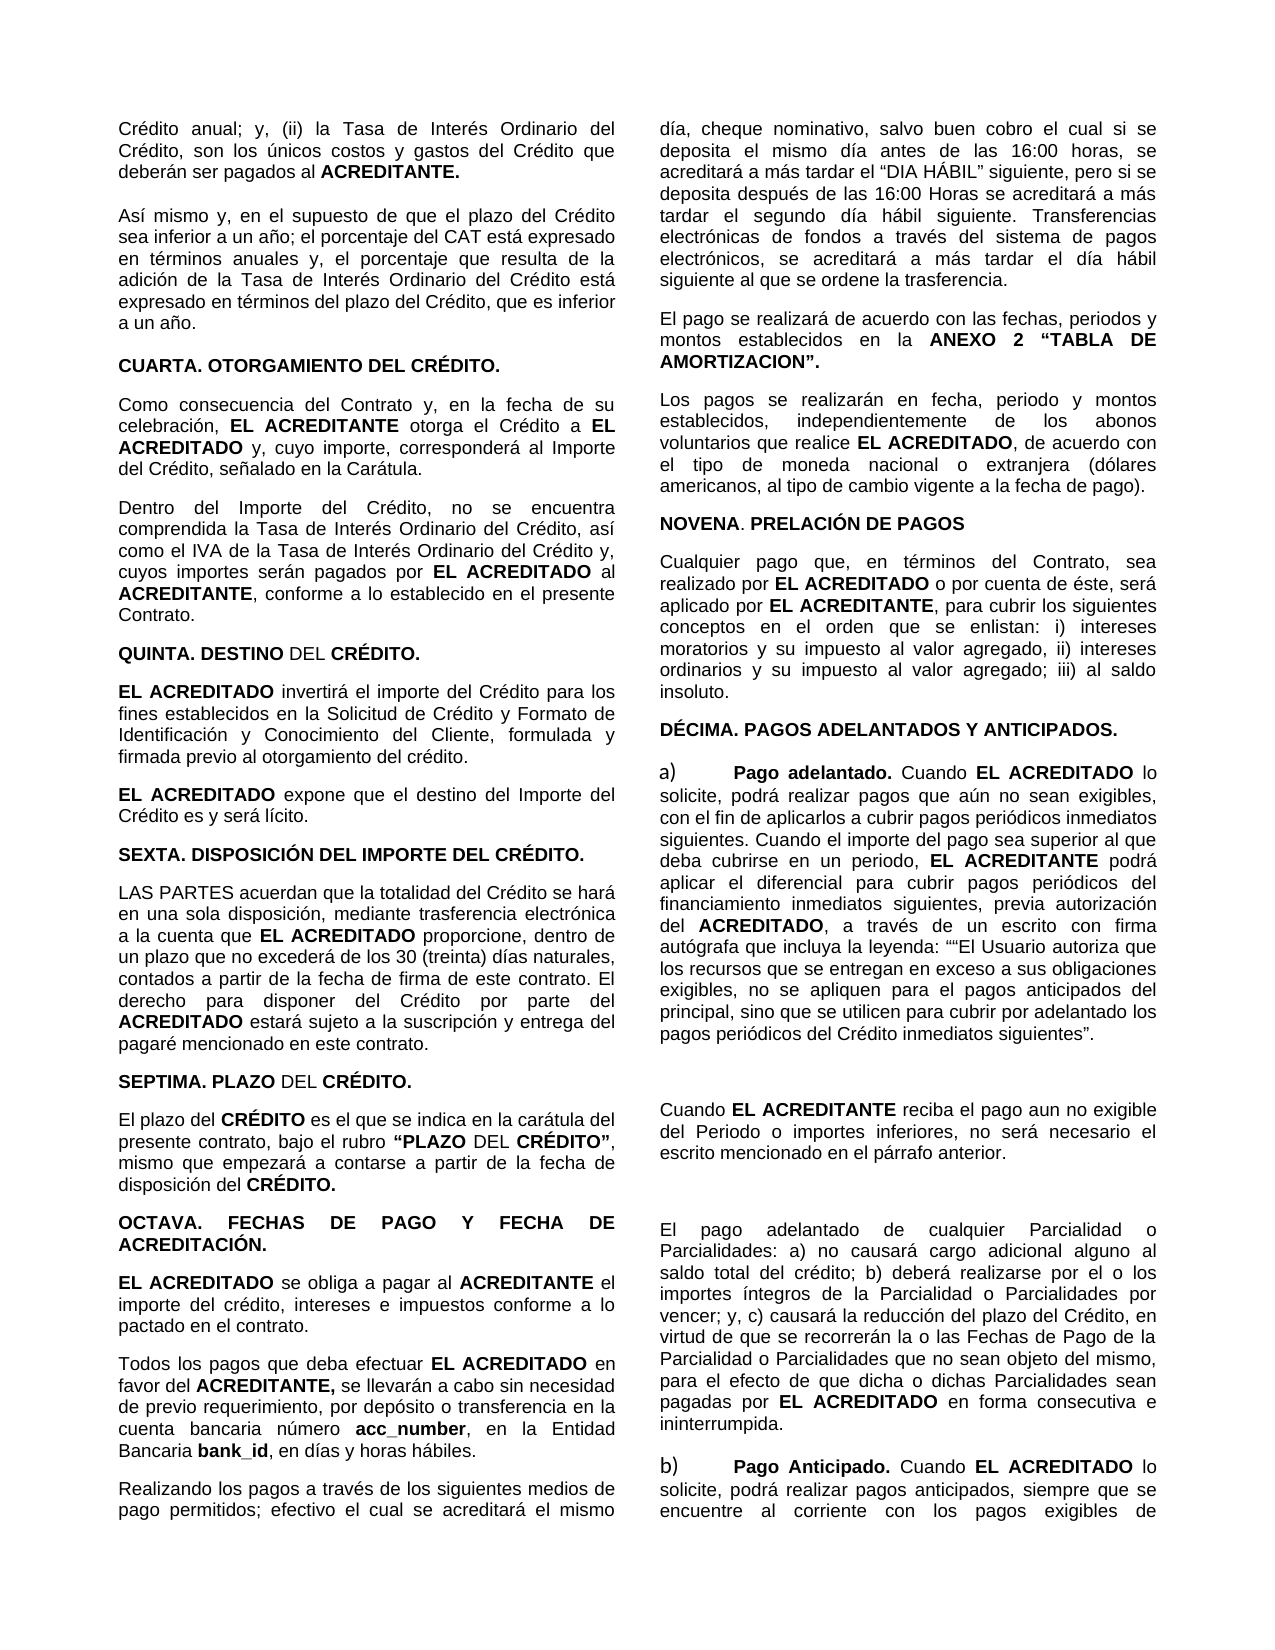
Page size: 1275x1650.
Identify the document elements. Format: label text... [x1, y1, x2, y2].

text SEXTA. DISPOSICIÓN DEL IMPORTE DEL CRÉDITO. [118, 843, 615, 865]
text Crédito anual; y, (ii) la Tasa de Interés Ordinario del Crédito, son los únicos costos y gastos del Crédito que deberán ser pagados al ACREDITANTE. [118, 118, 615, 183]
list Pago Anticipado. Cuando EL ACREDITADO lo solicite, podrá realizar pagos anticipados, siempre que se encuentre al corriente con los pagos exigibles de [659, 1451, 1157, 1522]
text El pago adelantado de cualquier Parcialidad o Parcialidades: a) no causará cargo adicional alguno al saldo total del crédito; b) deberá realizarse por el o los importes íntegros de la Parcialidad o Parcialidades por vencer; y, c) causará la reducción del plazo del Crédito, en virtud de que se recorrerán la o las Fechas de Pago de la Parcialidad o Parcialidades que no sean objeto del mismo, para el efecto de que dicha o dichas Parcialidades sean pagadas por EL ACREDITADO en forma consecutiva e ininterrumpida. [659, 1218, 1157, 1434]
text LAS PARTES acuerdan que la totalidad del Crédito se hará en una sola disposición, mediante trasferencia electrónica a la cuenta que EL ACREDITADO proporcione, dentro de un plazo que no excederá de los 30 (treinta) días naturales, contados a partir de la fecha de firma de este contrato. El derecho para disponer del Crédito por parte del ACREDITADO estará sujeto a la suscripción y entrega del pagaré mencionado en este contrato. [118, 882, 615, 1054]
text El plazo del CRÉDITO es el que se indica en la carátula del presente contrato, bajo el rubro “PLAZO DEL CRÉDITO”, mismo que empezará a contarse a partir de la fecha de disposición del CRÉDITO. [118, 1109, 615, 1195]
text EL ACREDITADO invertirá el importe del Crédito para los fines establecidos en la Solicitud de Crédito y Formato de Identificación y Conocimiento del Cliente, formulada y firmada previo al otorgamiento del crédito. [118, 681, 615, 767]
text Dentro del Importe del Crédito, no se encuentra comprendida la Tasa de Interés Ordinario del Crédito, así como el IVA de la Tasa de Interés Ordinario del Crédito y, cuyos importes serán pagados por EL ACREDITADO al ACREDITANTE, conforme a lo establecido en el presente Contrato. [118, 496, 615, 626]
text QUINTA. DESTINO DEL CRÉDITO. [118, 642, 615, 664]
text Como consecuencia del Contrato y, en la fecha de su celebración, EL ACREDITANTE otorga el Crédito a EL ACREDITADO y, cuyo importe, corresponderá al Importe del Crédito, señalado en la Carátula. [118, 393, 615, 480]
text día, cheque nominativo, salvo buen cobro el cual si se deposita el mismo día antes de las 16:00 horas, se acreditará a más tardar el “DIA HÁBIL” siguiente, pero si se deposita después de las 16:00 Horas se acreditará a más tardar el segundo día hábil siguiente. Transferencias electrónicas de fondos a través del sistema de pagos electrónicos, se acreditará a más tardar el día hábil siguiente al que se ordene la trasferencia. [659, 118, 1157, 291]
text Realizando los pagos a través de los siguientes medios de pago permitidos; efectivo el cual se acreditará el mismo [118, 1478, 615, 1521]
text DÉCIMA. PAGOS ADELANTADOS Y ANTICIPADOS. [659, 719, 1157, 741]
list Cuando EL ACREDITANTE reciba el pago aun no exigible del Periodo o importes inferiores, no será necesario el escrito mencionado en el párrafo anterior. [659, 1099, 1157, 1163]
text SEPTIMA. PLAZO DEL CRÉDITO. [118, 1071, 615, 1092]
text CUARTA. OTORGAMIENTO DEL CRÉDITO. [118, 355, 615, 377]
text NOVENA. PRELACIÓN DE PAGOS [659, 513, 1157, 535]
text Los pagos se realizarán en fecha, periodo y montos establecidos, independientemente de los abonos voluntarios que realice EL ACREDITADO, de acuerdo con el tipo de moneda nacional o extranjera (dólares americanos, al tipo de cambio vigente a la fecha de pago). [659, 389, 1157, 496]
text Todos los pagos que deba efectuar EL ACREDITADO en favor del ACREDITANTE, se llevarán a cabo sin necesidad de previo requerimiento, por depósito o transferencia en la cuenta bancaria número acc_number, en la Entidad Bancaria bank_id, en días y horas hábiles. [118, 1353, 615, 1461]
list Pago adelantado. Cuando EL ACREDITADO lo solicite, podrá realizar pagos que aún no sean exigibles, con el fin de aplicarlos a cubrir pagos periódicos inmediatos siguientes. Cuando el importe del pago sea superior al que deba cubrirse en un periodo, EL ACREDITANTE podrá aplicar el diferencial para cubrir pagos periódicos del financiamiento inmediatos siguientes, previa autorización del ACREDITADO, a través de un escrito con firma autógrafa que incluya la leyenda: ““El Usuario autoriza que los recursos que se entregan en exceso a sus obligaciones exigibles, no se apliquen para el pagos anticipados del principal, sino que se utilicen para cubrir por adelantado los pagos periódicos del Crédito inmediatos siguientes”. [658, 757, 1157, 1044]
text Así mismo y, en el supuesto de que el plazo del Crédito sea inferior a un año; el porcentaje del CAT está expresado en términos anuales y, el porcentaje que resulta de la adición de la Tasa de Interés Ordinario del Crédito está expresado en términos del plazo del Crédito, que es inferior a un año. [118, 204, 615, 334]
text Cualquier pago que, en términos del Contrato, sea realizado por EL ACREDITADO o por cuenta de éste, será aplicado por EL ACREDITANTE, para cubrir los siguientes conceptos en el orden que se enlistan: i) intereses moratorios y su impuesto al valor agregado, ii) intereses ordinarios y su impuesto al valor agregado; iii) al saldo insoluto. [659, 551, 1157, 702]
text EL ACREDITADO expone que el destino del Importe del Crédito es y será lícito. [118, 784, 615, 827]
text EL ACREDITADO se obliga a pagar al ACREDITANTE el importe del crédito, intereses e impuestos conforme a lo pactado en el contrato. [118, 1272, 615, 1336]
text OCTAVA. FECHAS DE PAGO Y FECHA DE ACREDITACIÓN. [118, 1212, 615, 1255]
text El pago se realizará de acuerdo con las fechas, periodos y montos establecidos en la ANEXO 2 “TABLA DE AMORTIZACION”. [659, 307, 1157, 372]
